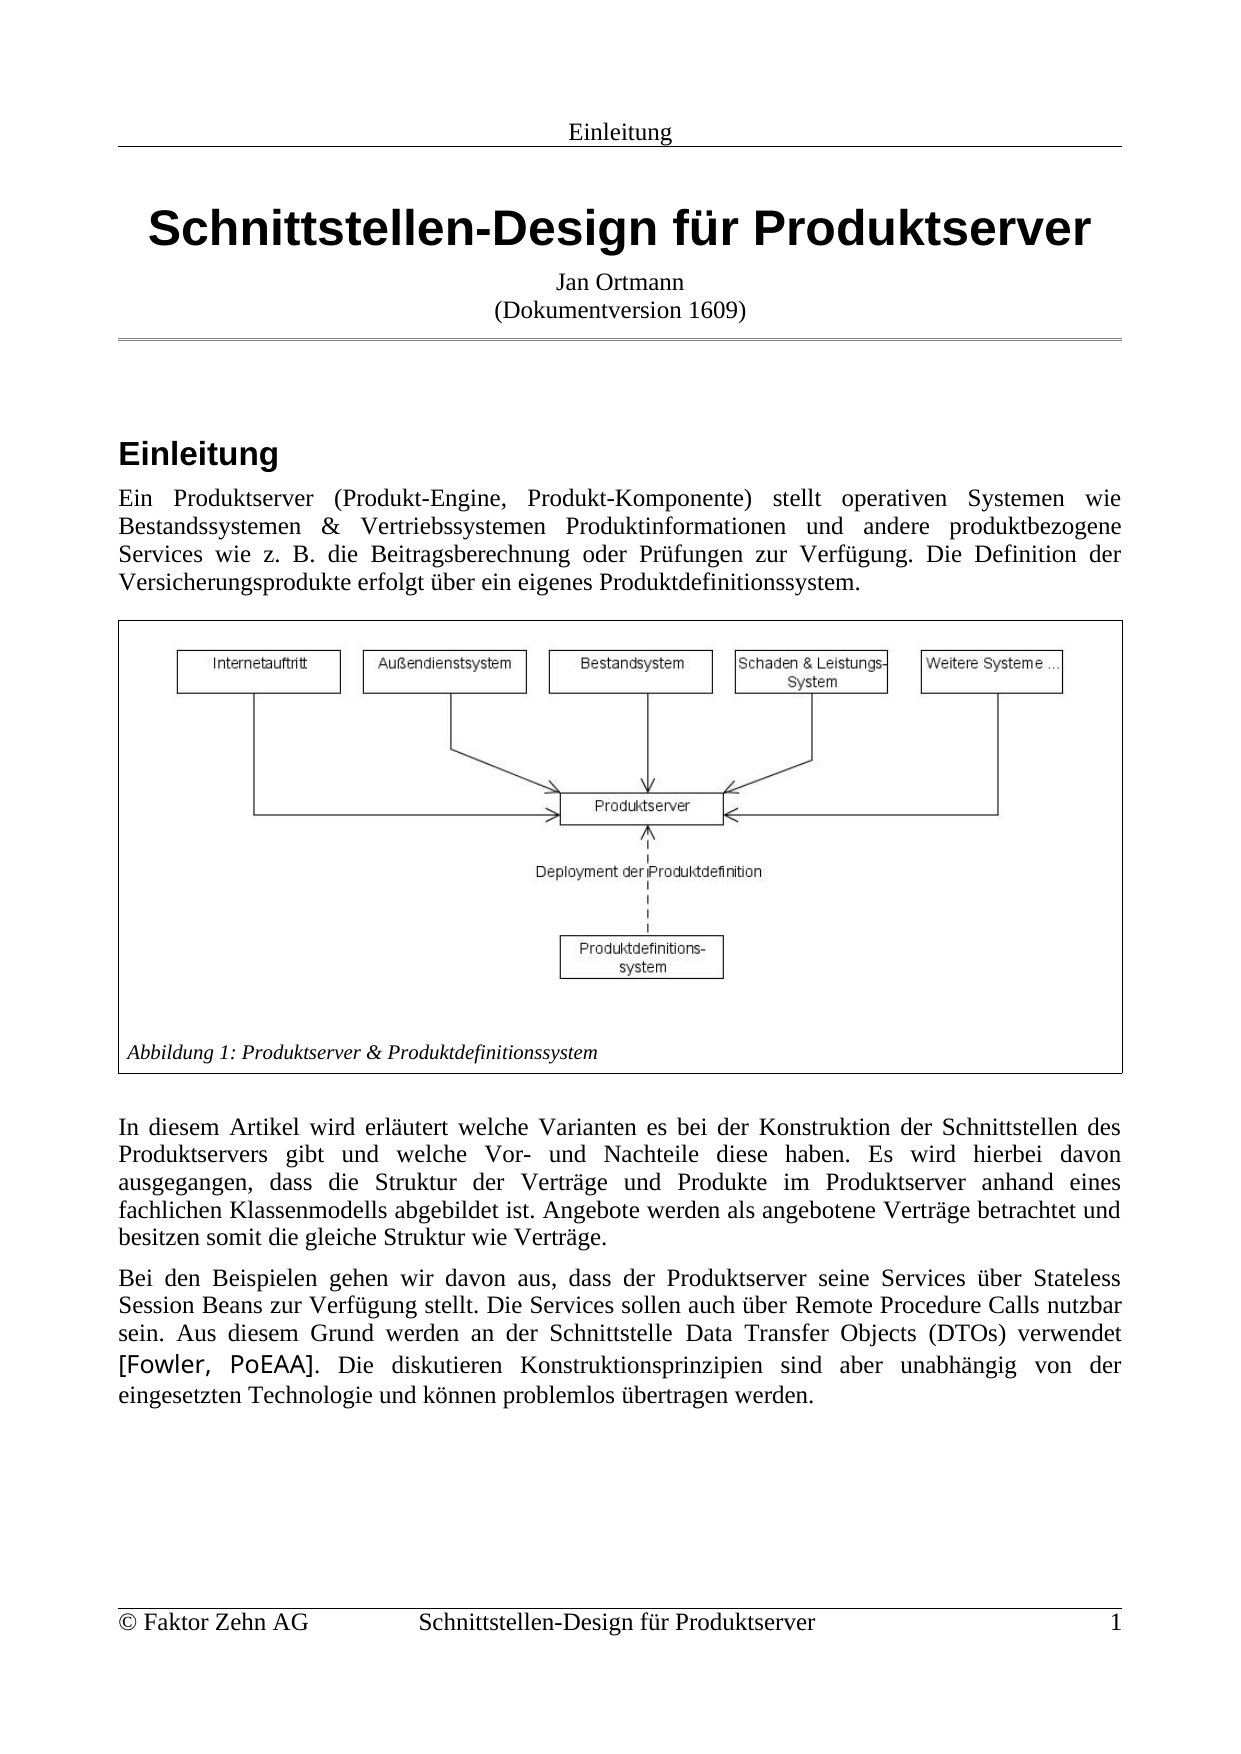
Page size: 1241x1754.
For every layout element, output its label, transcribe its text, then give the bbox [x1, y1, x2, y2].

text Ein Produktserver (Produkt-Engine, Produkt-Komponente) stellt operativen Systemen wie Bestandssystemen & Vertriebssystemen Produktinformationen und andere produktbezogene Services wie z. B. die Beitragsberechnung oder Prüfungen zur Verfügung. Die Definition der Versicherungsprodukte erfolgt über ein eigenes Produktdefinitionssystem. [118, 484, 1122, 595]
picture [155, 628, 1085, 1001]
text Jan Ortmann [118, 268, 1122, 296]
text Abbildung 1: Produktserver & Produktdefinitionssystem [127, 1041, 1113, 1064]
text Schnittstellen-Design für Produktserver [118, 200, 1122, 256]
text In diesem Artikel wird erläutert welche Varianten es bei der Konstruktion der Schnittstellen des Produktservers gibt und welche Vor- und Nachteile diese haben. Es wird hierbei davon ausgegangen, dass die Struktur der Verträge und Produkte im Produktserver anhand eines fachlichen Klassenmodells abgebildet ist. Angebote werden als angebotene Verträge betrachtet und besitzen somit die gleiche Struktur wie Verträge. [118, 1113, 1122, 1251]
text (Dokumentversion 1609) [118, 296, 1122, 324]
text Bei den Beispielen gehen wir davon aus, dass der Produktserver seine Services über Stateless Session Beans zur Verfügung stellt. Die Services sollen auch über Remote Procedure Calls nutzbar sein. Aus diesem Grund werden an der Schnittstelle Data Transfer Objects (DTOs) verwendet [Fowler, PoEAA]. Die diskutieren Konstruktionsprinzipien sind aber unabhängig von der eingesetzten Technologie und können problemlos übertragen werden. [118, 1264, 1122, 1408]
subtitle Einleitung [118, 435, 1122, 472]
